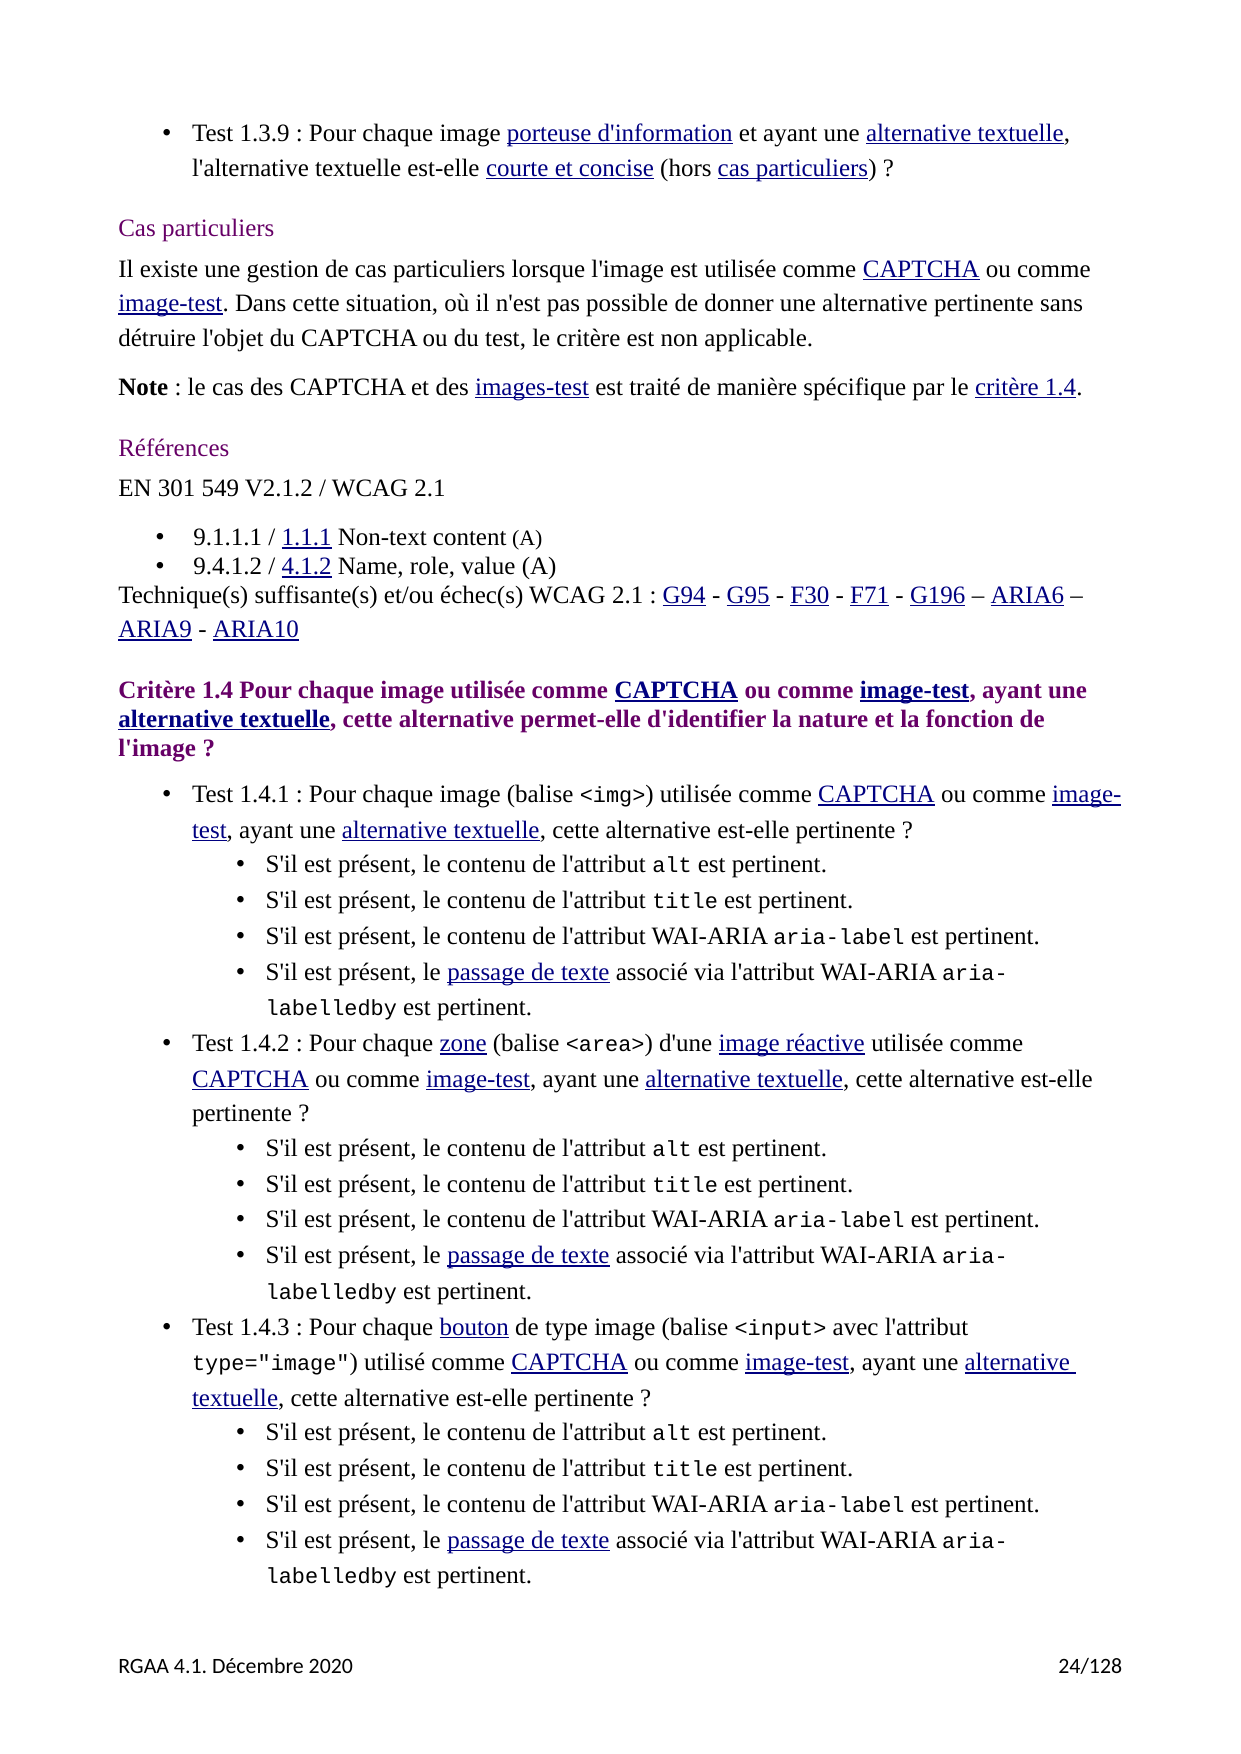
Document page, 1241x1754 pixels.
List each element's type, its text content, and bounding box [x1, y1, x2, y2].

list S'il est présent, le contenu de l'attribut alt est pertinent. [236, 1417, 1122, 1447]
list Test 1.3.9 : Pour chaque image porteuse d'information et ayant une alternative textuelle, l'alternative textuelle est-elle courte et concise (hors cas particuliers) ? [162, 118, 1122, 181]
list S'il est présent, le contenu de l'attribut WAI-ARIA aria-label est pertinent. [236, 1489, 1122, 1519]
subtitle Critère 1.4 Pour chaque image utilisée comme CAPTCHA ou comme image-test, ayant une alternative textuelle, cette alternative permet-elle d'identifier la nature et la fonction de l'image ? [118, 675, 1122, 761]
list S'il est présent, le contenu de l'attribut title est pertinent. [236, 1453, 1122, 1483]
list S'il est présent, le contenu de l'attribut WAI-ARIA aria-label est pertinent. [236, 1204, 1122, 1234]
text Il existe une gestion de cas particuliers lorsque l'image est utilisée comme CAPTCHA ou comme image-test. Dans cette situation, où il n'est pas possible de donner une alternative pertinente sans détruire l'objet du CAPTCHA ou du test, le critère est non applicable. [118, 254, 1122, 352]
subtitle Cas particuliers [118, 213, 1122, 242]
subtitle Références [118, 433, 1122, 462]
list S'il est présent, le contenu de l'attribut WAI-ARIA aria-label est pertinent. [236, 921, 1122, 951]
text EN 301 549 V2.1.2 / WCAG 2.1 [118, 473, 1122, 502]
list 9.1.1.1 / 1.1.1 Non-text content (A) [156, 522, 1122, 551]
list S'il est présent, le contenu de l'attribut alt est pertinent. [236, 849, 1122, 879]
list Test 1.4.2 : Pour chaque zone (balise <area>) d'une image réactive utilisée comme CAPTCHA ou comme image-test, ayant une alternative textuelle, cette alternative est-elle pertinente ? [162, 1028, 1122, 1127]
text Note : le cas des CAPTCHA et des images-test est traité de manière spécifique par le critère 1.4. [118, 372, 1122, 401]
list Test 1.4.1 : Pour chaque image (balise <img>) utilisée comme CAPTCHA ou comme image-test, ayant une alternative textuelle, cette alternative est-elle pertinente ? [162, 779, 1122, 843]
list S'il est présent, le passage de texte associé via l'attribut WAI-ARIA aria-labelledby est pertinent. [236, 957, 1122, 1022]
list S'il est présent, le contenu de l'attribut title est pertinent. [236, 1169, 1122, 1198]
list S'il est présent, le passage de texte associé via l'attribut WAI-ARIA aria-labelledby est pertinent. [236, 1525, 1122, 1591]
list S'il est présent, le contenu de l'attribut title est pertinent. [236, 885, 1122, 915]
list Test 1.4.3 : Pour chaque bouton de type image (balise <input> avec l'attribut type="image") utilisé comme CAPTCHA ou comme image-test, ayant une alternative textuelle, cette alternative est-elle pertinente ? [162, 1312, 1122, 1412]
list S'il est présent, le passage de texte associé via l'attribut WAI-ARIA aria-labelledby est pertinent. [236, 1240, 1122, 1306]
list 9.4.1.2 / 4.1.2 Name, role, value (A) [156, 551, 1122, 580]
list S'il est présent, le contenu de l'attribut alt est pertinent. [236, 1133, 1122, 1163]
text Technique(s) suffisante(s) et/ou échec(s) WCAG 2.1 : G94 - G95 - F30 - F71 - G196 – ARIA6 – ARIA9 - ARIA10 [118, 580, 1122, 643]
